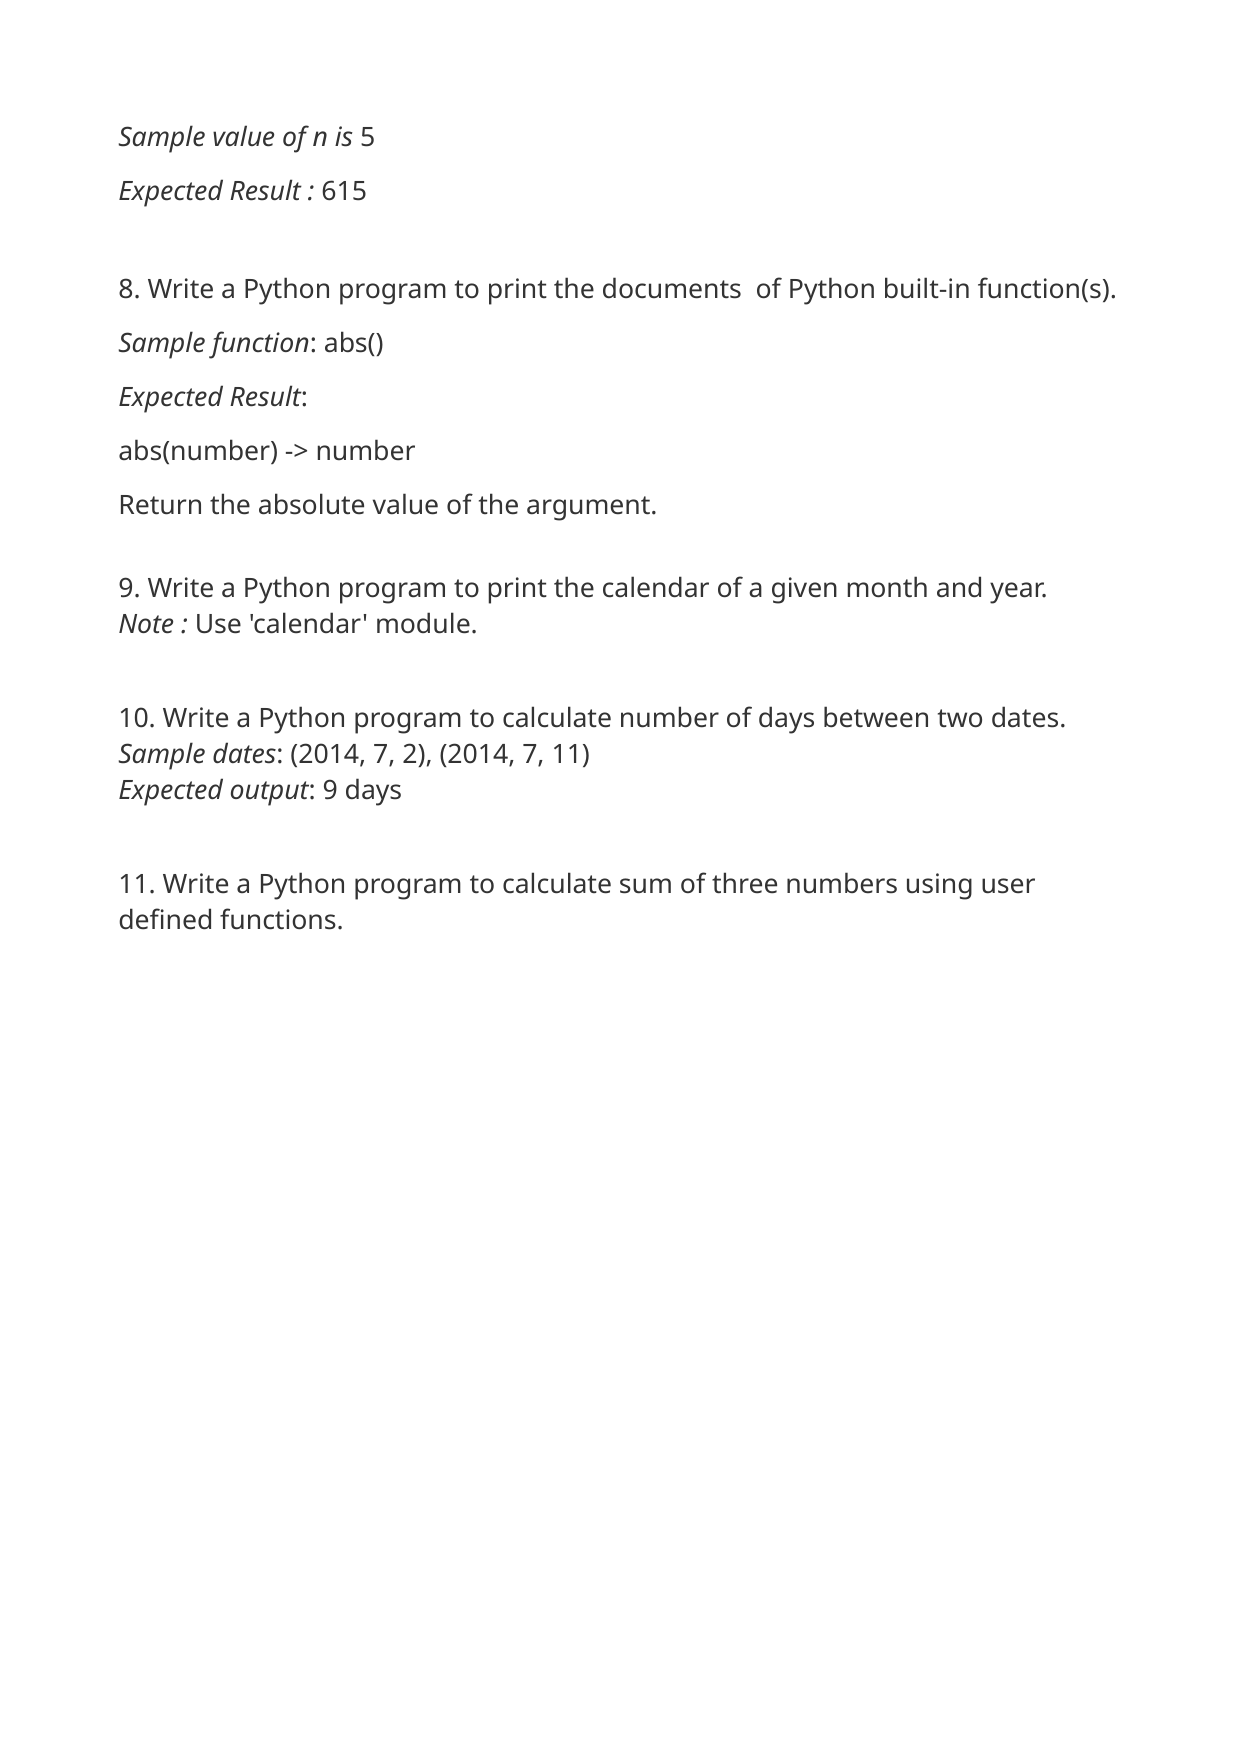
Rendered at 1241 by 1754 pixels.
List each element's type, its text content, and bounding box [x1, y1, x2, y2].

text Sample value of n is 5 Expected Result : 615 [118, 118, 1122, 208]
text 8. Write a Python program to print the documents of Python built-in function(s). Sample function: abs() Expected Result: abs(number) -> number Return the absolute value of the argument. [118, 269, 1122, 522]
text 9. Write a Python program to print the calendar of a given month and year. Note : Use 'calendar' module. [118, 569, 1122, 641]
text 10. Write a Python program to calculate number of days between two dates. Sample dates: (2014, 7, 2), (2014, 7, 11) Expected output: 9 days [118, 699, 1122, 807]
text 11. Write a Python program to calculate sum of three numbers using user defined functions. [118, 865, 1122, 937]
